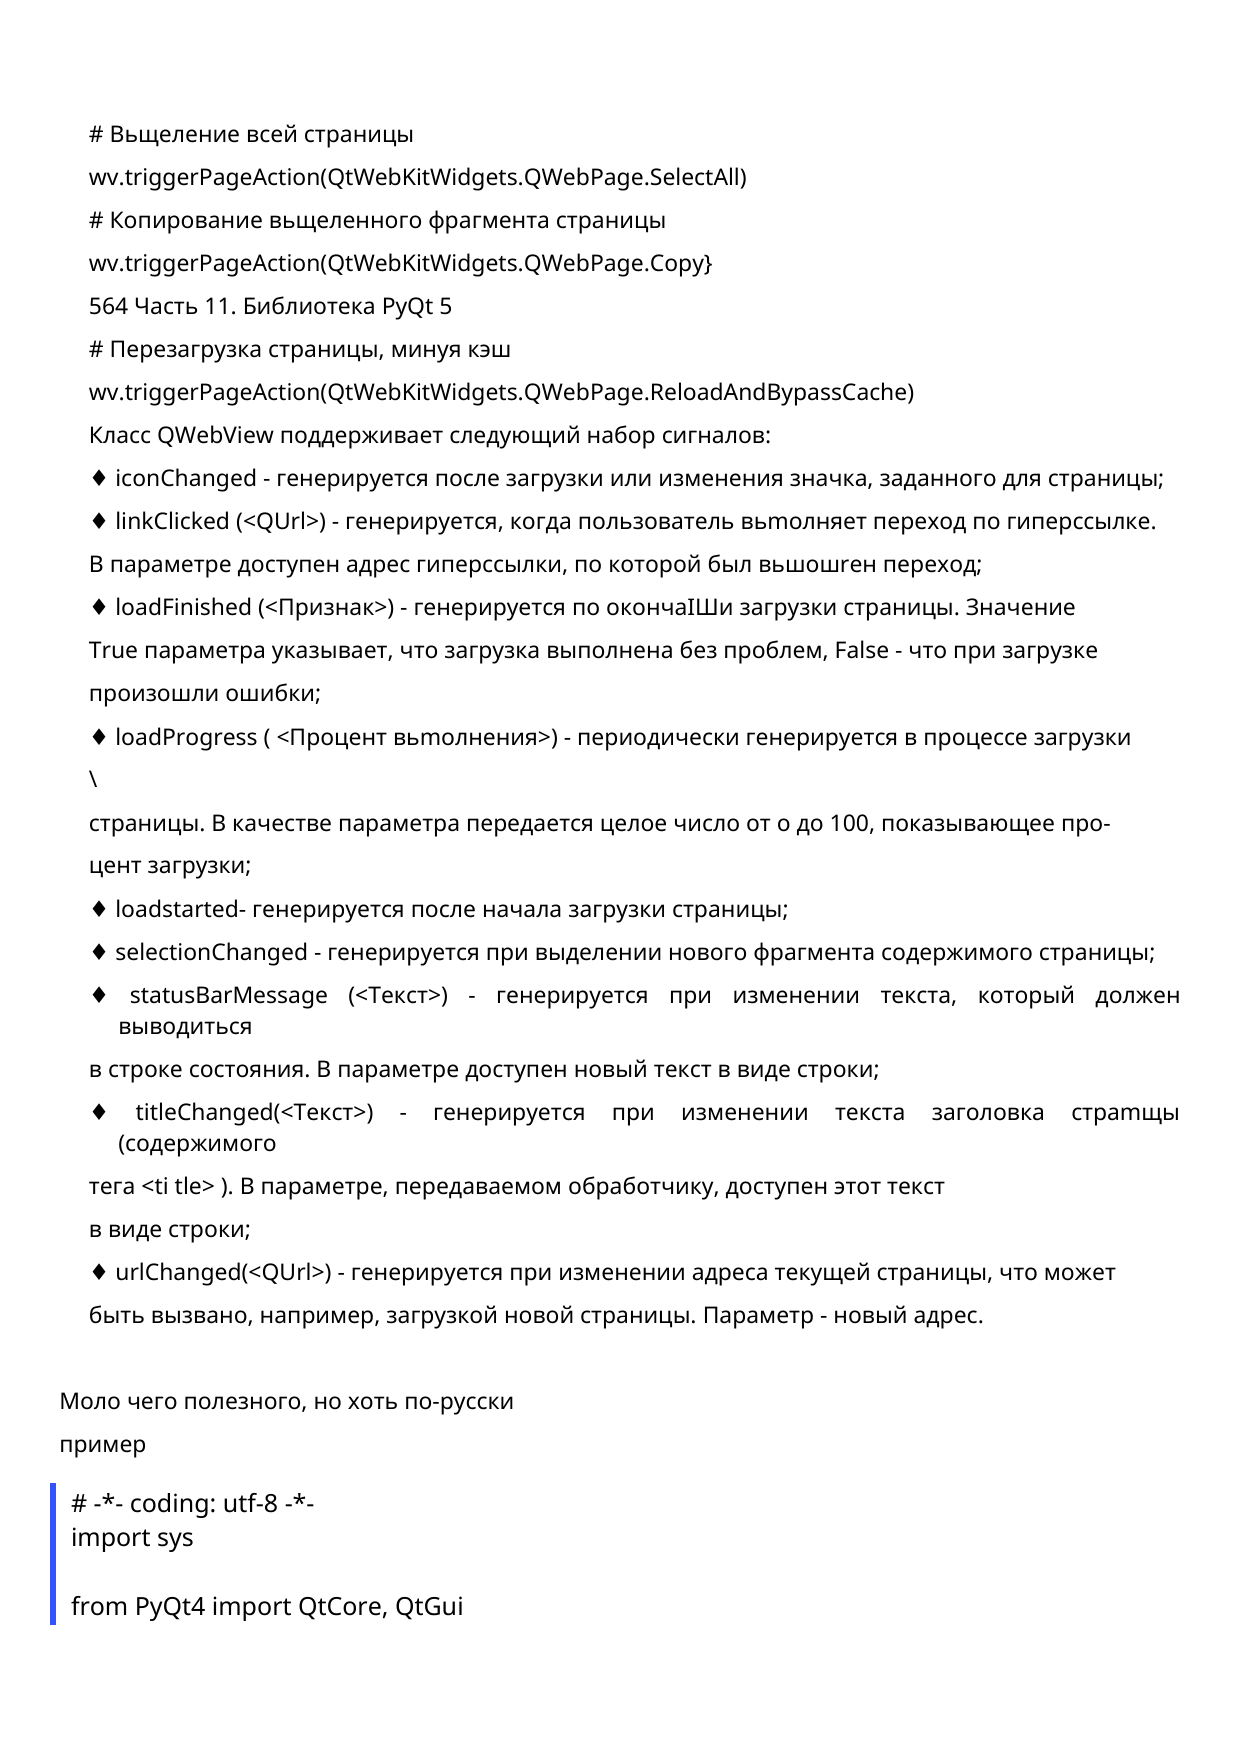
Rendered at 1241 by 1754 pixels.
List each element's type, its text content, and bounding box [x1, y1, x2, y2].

list В параметре доступен адрес гиперссылки, по которой был вьшошrен переход; [89, 548, 1181, 579]
list # Копирование вьщеленного фрагмента страницы [89, 204, 1181, 235]
list # Вьщеление всей страницы [89, 118, 1181, 149]
list быть вызвано, например, загрузкой новой страницы. Параметр - новый адрес. [89, 1299, 1181, 1330]
text # -*- coding: utf-8 -*- [56, 1483, 1184, 1520]
text пример [59, 1428, 1181, 1459]
text import sys [59, 1520, 1181, 1554]
list ♦ selectionChanged - генерируется при выделении нового фрагмента содержимого страницы; [89, 936, 1181, 967]
list wv.triggerPageAction(QtWebKitWidgets.QWebPage.ReloadAndBypassCache) [89, 376, 1181, 407]
list в виде строки; [89, 1213, 1181, 1244]
list wv.triggerPageAction(QtWebKitWidgets.QWebPage.Copy} [89, 247, 1181, 278]
list # Перезагрузка страницы, минуя кэш [89, 333, 1181, 364]
list тега <ti tle> ). В параметре, передаваемом обработчику, доступен этот текст [89, 1170, 1181, 1201]
list страницы. В качестве параметра передается целое число от о до 100, показывающее про- [89, 806, 1181, 838]
list ♦ iconChanged - генерируется после загрузки или изменения значка, заданного для страницы; [89, 462, 1181, 493]
list в строке состояния. В параметре доступен новый текст в виде строки; [89, 1053, 1181, 1084]
list ♦ linkClicked (<QUrl>) - генерируется, когда пользователь вьmолняет переход по гиперссылке. [89, 505, 1181, 537]
list \ [89, 763, 1181, 795]
list цент загрузки; [89, 849, 1181, 881]
list ♦ loadFinished (<Признак>) - генерируется по окончаIШи загрузки страницы. Значение [89, 591, 1181, 623]
list ♦ loadstarted- генерируется после начала загрузки страницы; [89, 892, 1181, 924]
text from PyQt4 import QtCore, QtGui [56, 1588, 1184, 1625]
list ♦ loadProgress ( <Процент вьmолнения>) - периодически генерируется в процессе загрузки [89, 720, 1181, 752]
list Класс QWebView поддерживает следующий набор сигналов: [89, 419, 1181, 451]
list True параметра указывает, что загрузка выполнена без проблем, False - что при загрузке [89, 634, 1181, 666]
list ♦ statusBarMessage (<Текст>) - генерируется при изменении текста, который должен выводиться [89, 978, 1181, 1041]
list произошли ошибки; [89, 677, 1181, 709]
list 564 Часть 11. Библиотека PyQt 5 [89, 290, 1181, 321]
list wv.triggerPageAction(QtWebKitWidgets.QWebPage.SelectAll) [89, 161, 1181, 192]
list ♦ titleChanged(<Teкcт>) - генерируется при изменении текста заголовка страmщы (содержимого [89, 1096, 1181, 1158]
text Моло чего полезного, но хоть по-русски [59, 1385, 1181, 1416]
list ♦ urlChanged(<QUrl>) - генерируется при изменении адреса текущей страницы, что может [89, 1256, 1181, 1287]
